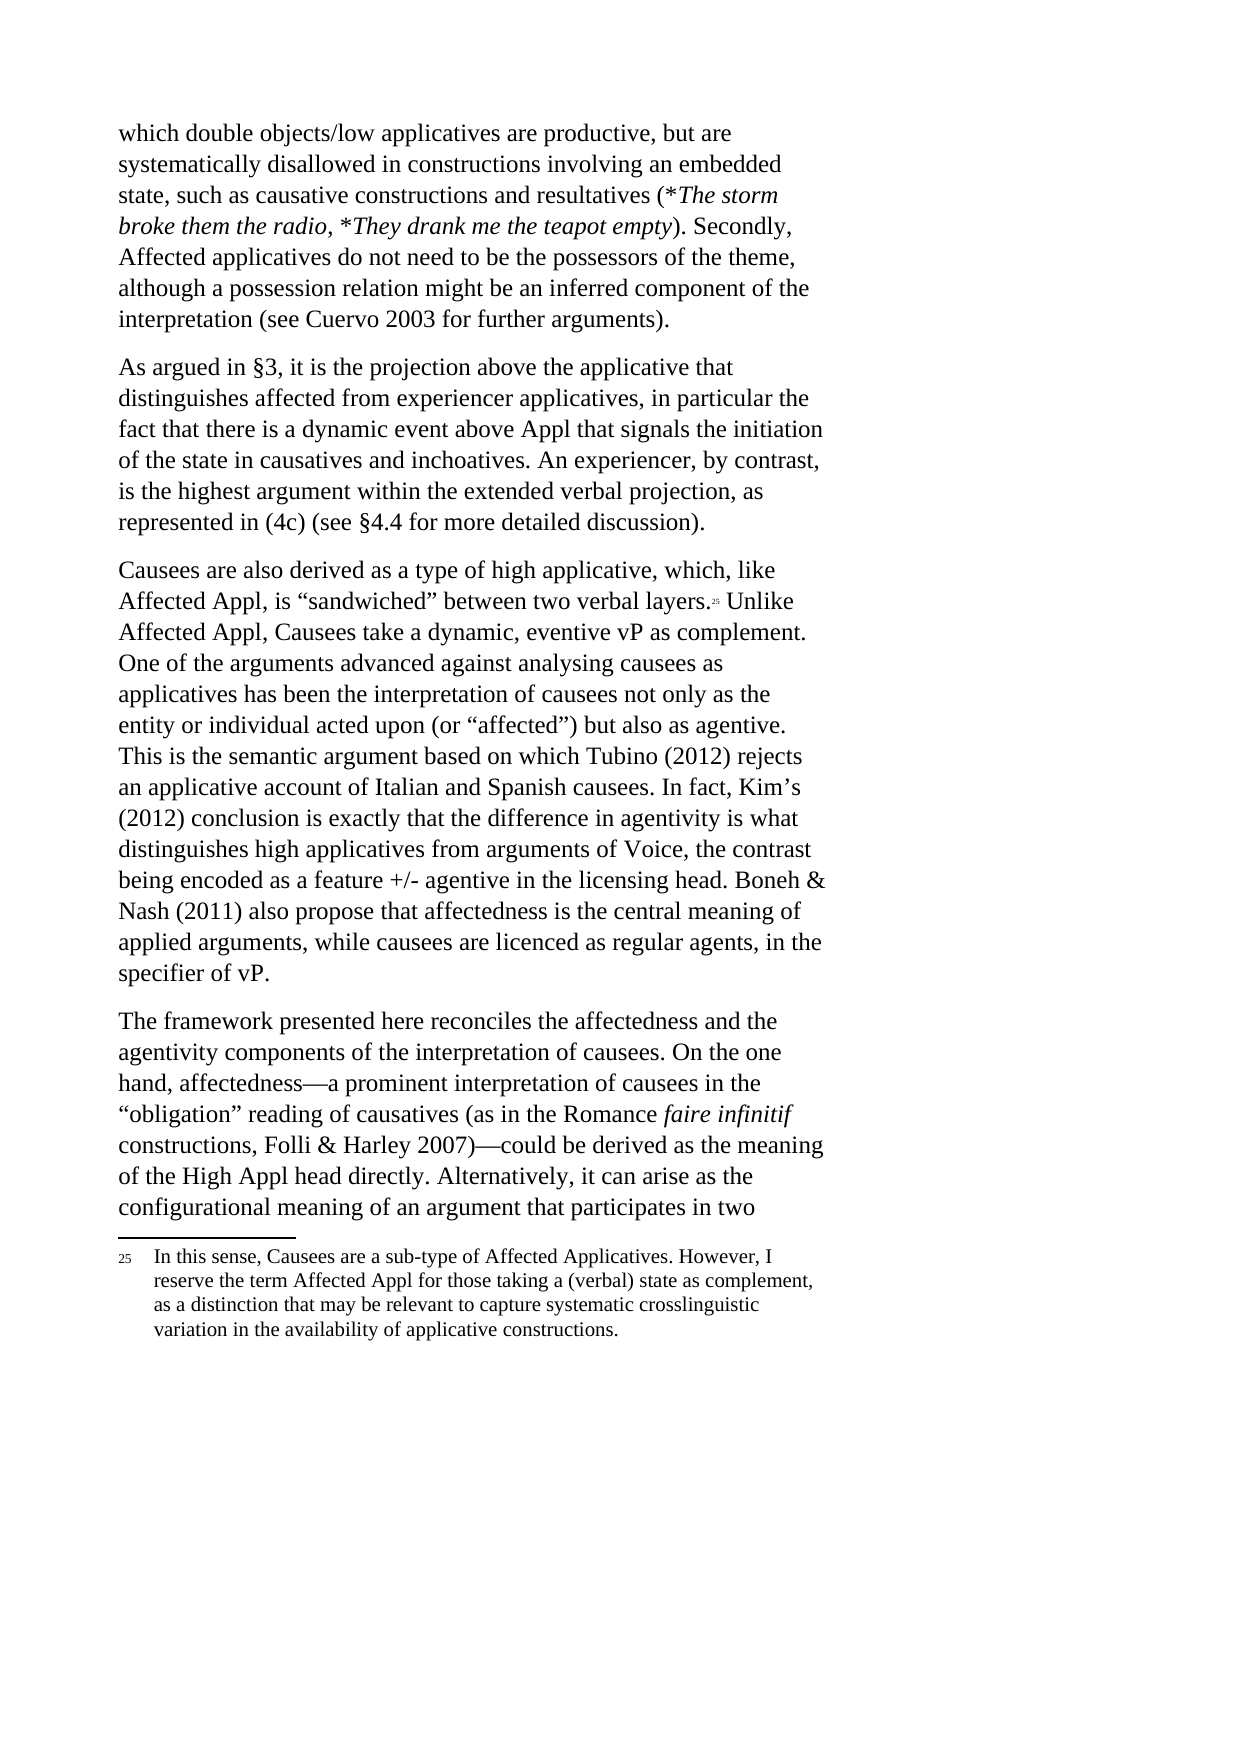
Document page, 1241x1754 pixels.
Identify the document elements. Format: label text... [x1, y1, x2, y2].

text which double objects/low applicatives are productive, but are systematically disallowed in constructions involving an embedded state, such as causative constructions and resultatives (*The storm broke them the radio, *They drank me the teapot empty). Secondly, Affected applicatives do not need to be the possessors of the theme, although a possession relation might be an inferred component of the interpretation (see Cuervo 2003 for further arguments). [118, 118, 827, 333]
text Causees are also derived as a type of high applicative, which, like Affected Appl, is “sandwiched” between two verbal layers. Unlike Affected Appl, Causees take a dynamic, eventive vP as complement. One of the arguments advanced against analysing causees as applicatives has been the interpretation of causees not only as the entity or individual acted upon (or “affected”) but also as agentive. This is the semantic argument based on which Tubino (2012) rejects an applicative account of Italian and Spanish causees. In fact, Kim’s (2012) conclusion is exactly that the difference in agentivity is what distinguishes high applicatives from arguments of Voice, the contrast being encoded as a feature +/- agentive in the licensing head. Boneh & Nash (2011) also propose that affectedness is the central meaning of applied arguments, while causees are licenced as regular agents, in the specifier of vP. [118, 555, 827, 987]
text In this sense, Causees are a sub-type of Affected Applicatives. However, I reserve the term Affected Appl for those taking a (verbal) state as complement, as a distinction that may be relevant to capture systematic crosslinguistic variation in the availability of applicative constructions. [118, 1244, 827, 1341]
text As argued in §3, it is the projection above the applicative that distinguishes affected from experiencer applicatives, in particular the fact that there is a dynamic event above Appl that signals the initiation of the state in causatives and inchoatives. An experiencer, by contrast, is the highest argument within the extended verbal projection, as represented in (4c) (see §4.4 for more detailed discussion). [118, 352, 827, 536]
text The framework presented here reconciles the affectedness and the agentivity components of the interpretation of causees. On the one hand, affectedness—a prominent interpretation of causees in the “obligation” reading of causatives (as in the Romance faire infinitif constructions, Folli & Harley 2007)—could be derived as the meaning of the High Appl head directly. Alternatively, it can arise as the configurational meaning of an argument that participates in two [118, 1006, 827, 1221]
